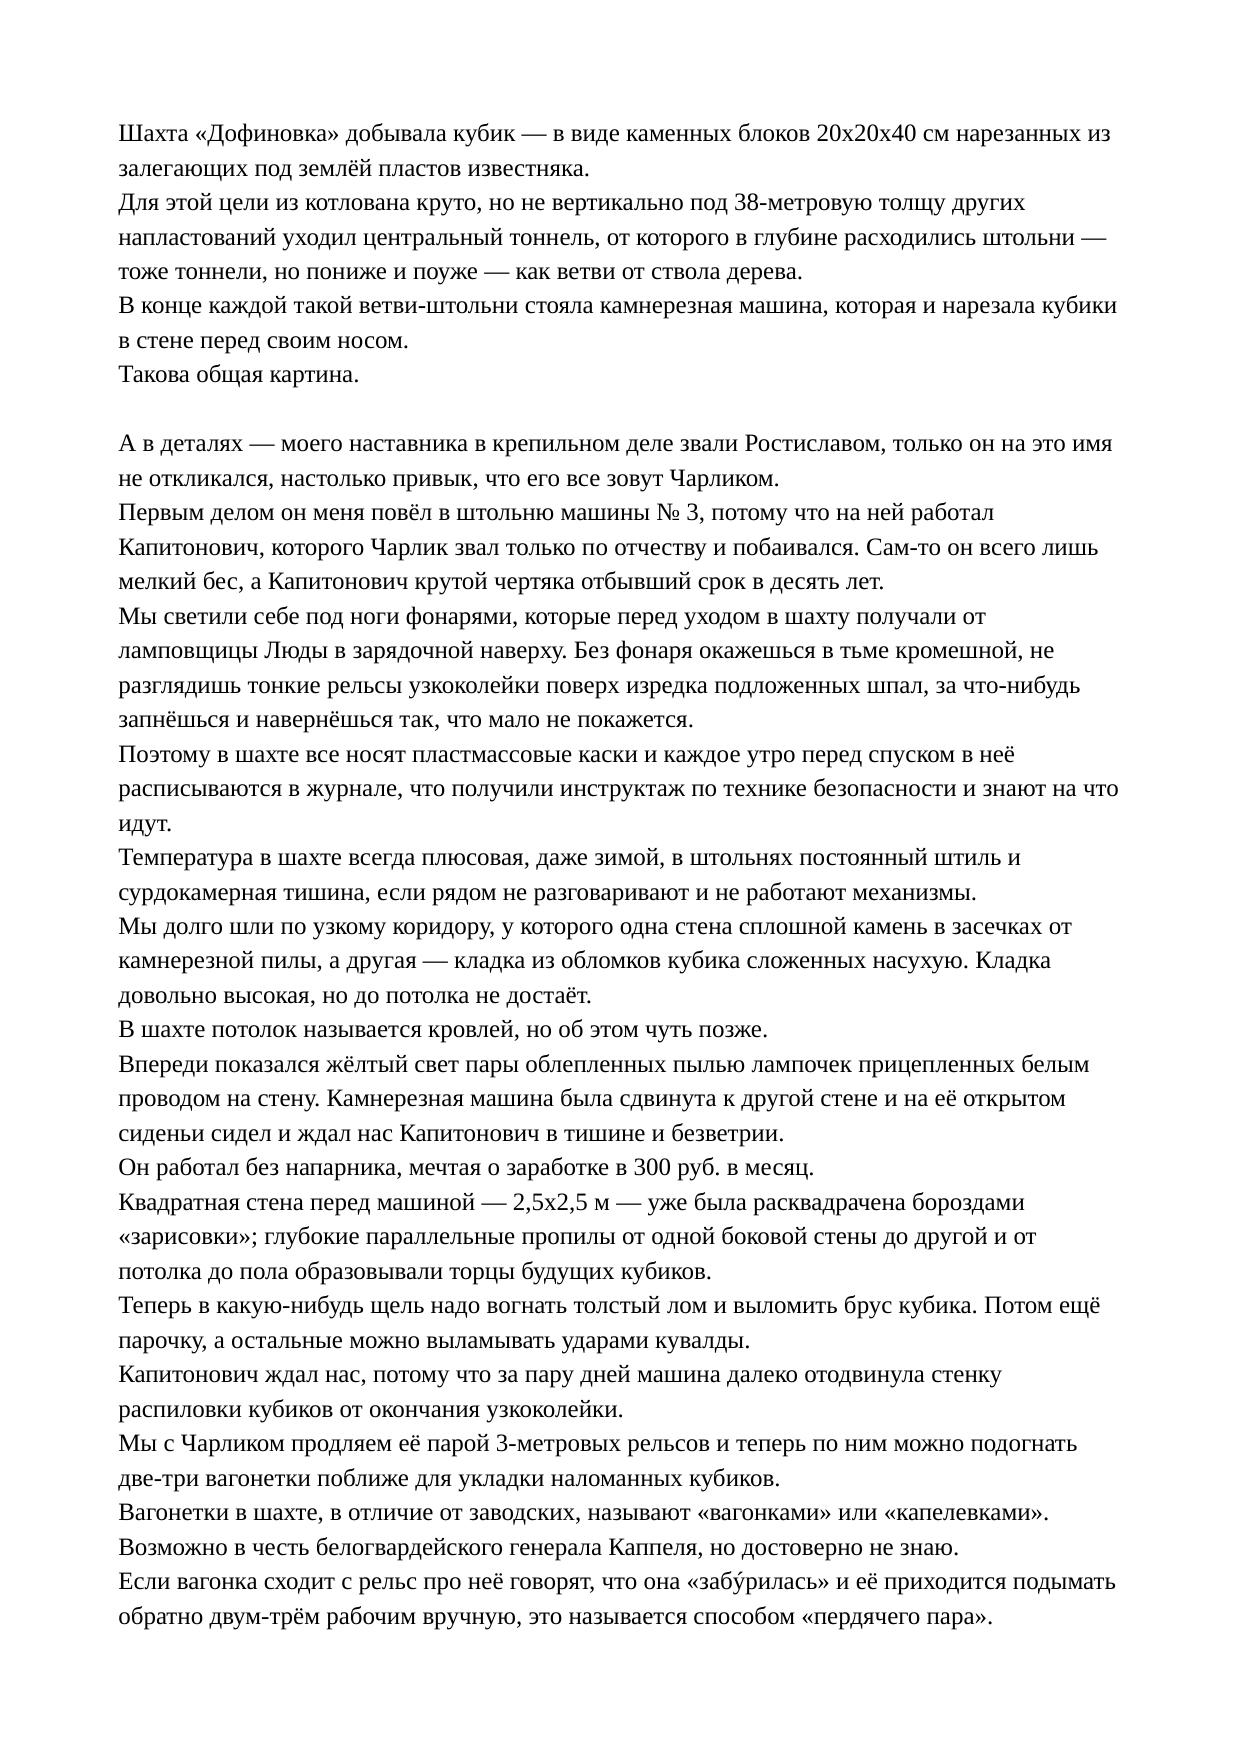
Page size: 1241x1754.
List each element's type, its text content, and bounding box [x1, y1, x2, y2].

text Для этой цели из котлована круто, но не вертикально под 38-метровую толщу других напластований уходил центральный тоннель, от которого в глубине расходились штольни — тоже тоннели, но пониже и поуже — как ветви от ствола дерева. [118, 187, 1122, 285]
text Мы долго шли по узкому коридору, у которого одна стена сплошной камень в засечках от камнерезной пилы, а другая — кладка из обломков кубика сложенных насухую. Кладка довольно высокая, но до потолка не достаёт. [118, 911, 1122, 1009]
text Впереди показался жёлтый свет пары облепленных пылью лампочек прицепленных белым проводом на стену. Камнерезная машина была сдвинута к другой стене и на её открытом сиденьи сидел и ждал нас Капитонович в тишине и безветрии. [118, 1049, 1122, 1147]
text В конце каждой такой ветви-штольни стояла камнерезная машина, которая и нарезала кубики в стене перед своим носом. [118, 291, 1122, 354]
text А в деталях — моего наставника в крепильном деле звали Ростиславом, только он на это имя не откликался, настолько привык, что его все зовут Чарликом. [118, 428, 1122, 492]
text Теперь в какую-нибудь щель надо вогнать толстый лом и выломить брус кубика. Потом ещё парочку, а остальные можно выламывать ударами кувалды. [118, 1290, 1122, 1354]
text Мы светили себе под ноги фонарями, которые перед уходом в шахту получали от ламповщицы Люды в зарядочной наверху. Без фонаря окажешься в тьме кромешной, не разглядишь тонкие рельсы узкоколейки поверх изредка подложенных шпал, за что-нибудь запнёшься и навернёшься так, что мало не покажется. [118, 601, 1122, 733]
text Температура в шахте всегда плюсовая, даже зимой, в штольнях постоянный штиль и сурдокамерная тишина, если рядом не разговаривают и не работают механизмы. [118, 842, 1122, 905]
text Поэтому в шахте все носят пластмассовые каски и каждое утро перед спуском в неё расписываются в журнале, что получили инструктаж по технике безопасности и знают на что идут. [118, 739, 1122, 836]
text Такова общая картина. [118, 359, 1122, 388]
text Если вагонка сходит с рельс про неё говорят, что она «забýрилась» и её приходится подымать обратно двум-трём рабочим вручную, это называется способом «пердячего пара». [118, 1566, 1122, 1629]
text Он работал без напарника, мечтая о заработке в 300 руб. в месяц. [118, 1152, 1122, 1181]
text Первым делом он меня повёл в штольню машины № 3, потому что на ней работал Капитонович, которого Чарлик звал только по отчеству и побаивался. Сам-то он всего лишь мелкий бес, а Капитонович крутой чертяка отбывший срок в десять лет. [118, 497, 1122, 595]
text Капитонович ждал нас, потому что за пару дней машина далеко отодвинула стенку распиловки кубиков от окончания узкоколейки. [118, 1359, 1122, 1423]
text Шахта «Дофиновка» добывала кубик — в виде каменных блоков 20х20х40 см нарезанных из залегающих под землёй пластов известняка. [118, 118, 1122, 181]
text Квадратная стена перед машиной — 2,5х2,5 м — уже была расквадрачена бороздами «зарисовки»; глубокие параллельные пропилы от одной боковой стены до другой и от потолка до пола образовывали торцы будущих кубиков. [118, 1187, 1122, 1285]
text Мы с Чарликом продляем её парой 3-метровых рельсов и теперь по ним можно подогнать две-три вагонетки поближе для укладки наломанных кубиков. [118, 1428, 1122, 1492]
text В шахте потолок называется кровлей, но об этом чуть позже. [118, 1014, 1122, 1043]
text Вагонетки в шахте, в отличие от заводских, называют «вагонками» или «капелевками». Возможно в честь белогвардейского генерала Каппеля, но достоверно не знаю. [118, 1497, 1122, 1561]
